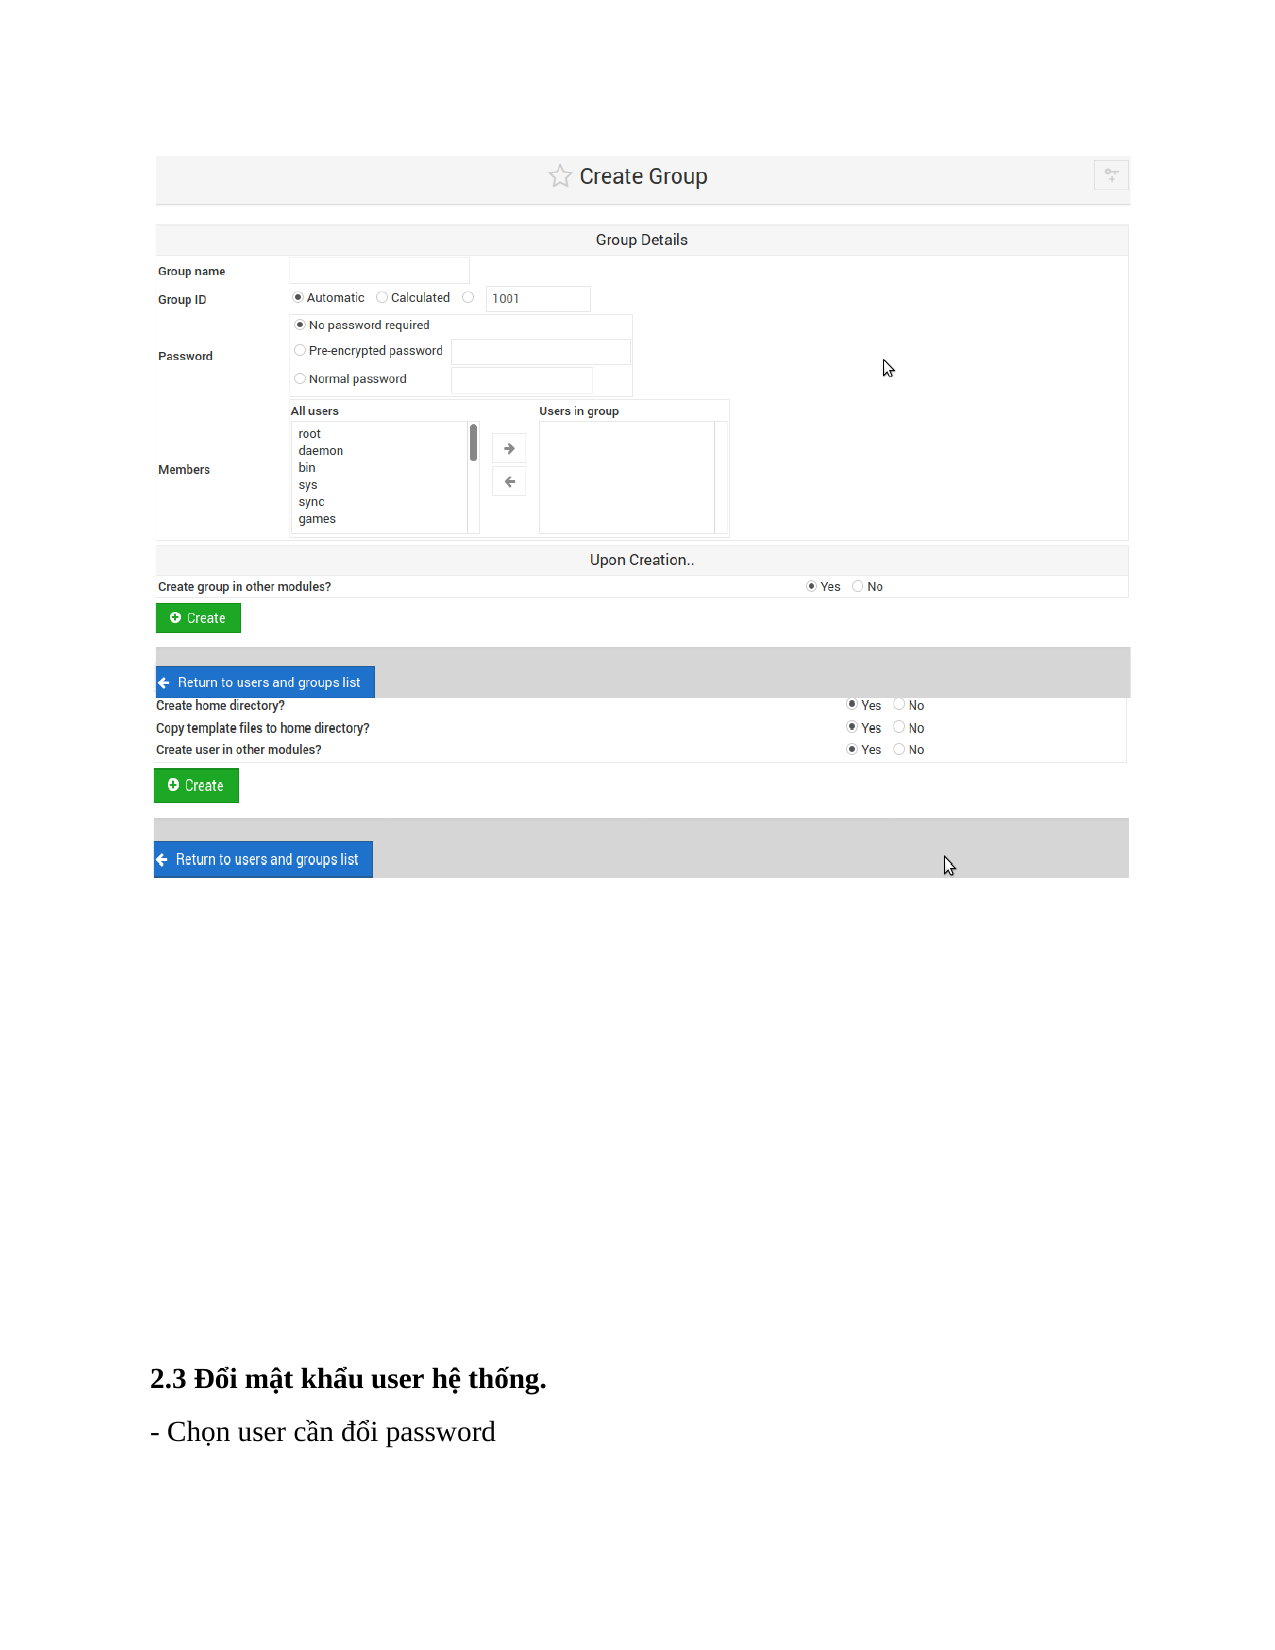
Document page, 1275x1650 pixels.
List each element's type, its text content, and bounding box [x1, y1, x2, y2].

text 2.3 Đổi mật khẩu user hệ thống. [150, 1361, 1125, 1395]
picture [153, 156, 1131, 878]
text - Chọn user cần đổi password [150, 1414, 1125, 1448]
